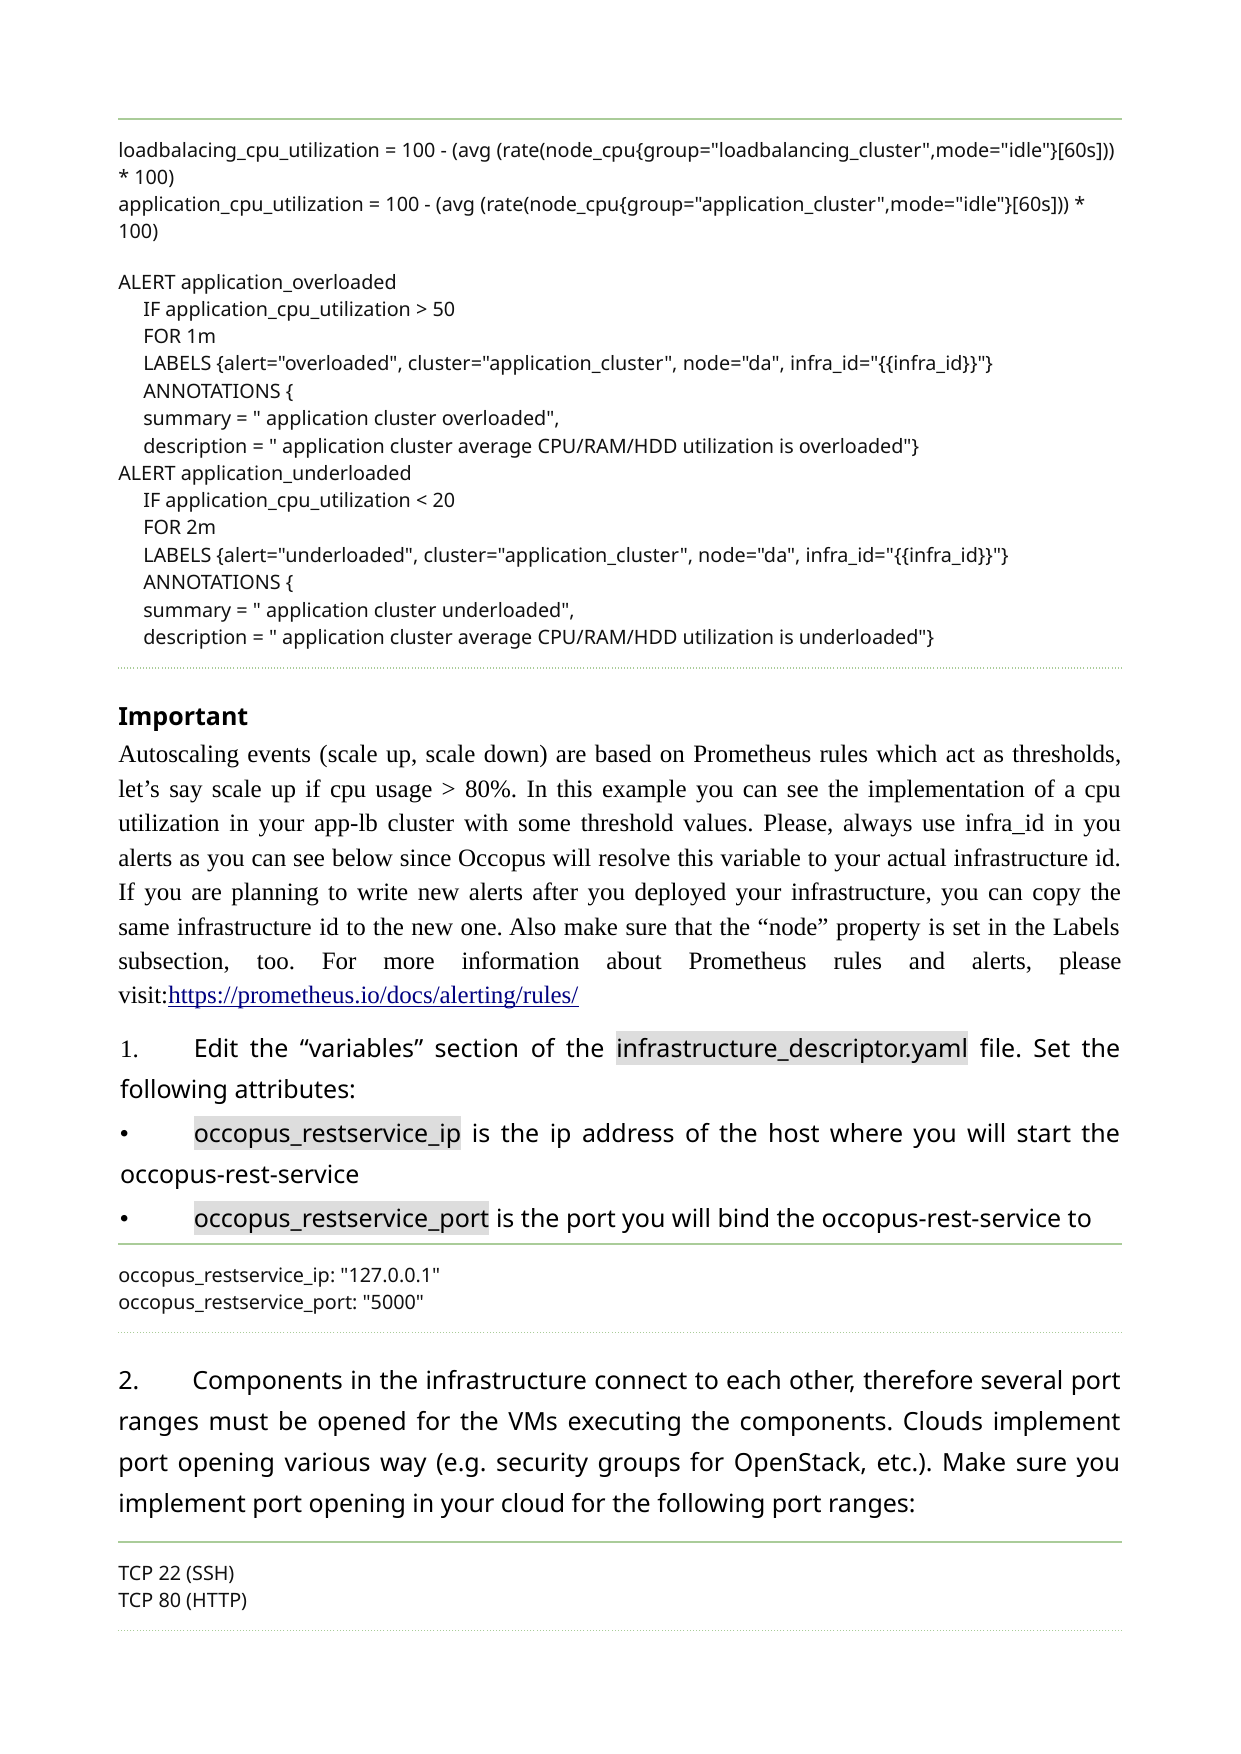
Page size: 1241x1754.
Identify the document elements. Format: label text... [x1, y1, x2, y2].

text FOR 1m [118, 322, 1122, 350]
text TCP 22 (SSH) [118, 1543, 1122, 1568]
text ALERT application_underloaded [118, 459, 1122, 486]
text Important [118, 698, 1122, 732]
text LABELS {alert="underloaded", cluster="application_cluster", node="da", infra_id="{{infra_id}}"} [118, 541, 1122, 568]
text description = " application cluster average CPU/RAM/HDD utilization is overloaded"} [118, 432, 1122, 459]
text application_cpu_utilization = 100 - (avg (rate(node_cpu{group="application_cluster",mode="idle"}[60s])) * 100) [118, 190, 1122, 244]
text loadbalacing_cpu_utilization = 100 - (avg (rate(node_cpu{group="loadbalancing_cluster",mode="idle"}[60s])) * 100) [118, 120, 1122, 190]
text description = " application cluster average CPU/RAM/HDD utilization is underloaded"} [118, 605, 1122, 669]
text FOR 2m [118, 514, 1122, 541]
list occopus_restservice_port is the port you will bind the occopus-rest-service to [120, 1201, 1121, 1235]
text LABELS {alert="overloaded", cluster="application_cluster", node="da", infra_id="{{infra_id}}"} [118, 350, 1122, 377]
list Components in the infrastructure connect to each other, therefore several port ranges must be opened for the VMs executing the components. Clouds implement port opening various way (e.g. security groups for OpenStack, etc.). Make sure you implement port opening in your cloud for the following port ranges: [118, 1363, 1122, 1519]
list Edit the “variables” section of the infrastructure_descriptor.yaml file. Set the following attributes: [120, 1031, 1121, 1106]
text TCP 80 (HTTP) [118, 1568, 1122, 1631]
text Autoscaling events (scale up, scale down) are based on Prometheus rules which act as thresholds, let’s say scale up if cpu usage > 80%. In this example you can see the implementation of a cpu utilization in your app-lb cluster with some threshold values. Please, always use infra_id in you alerts as you can see below since Occopus will resolve this variable to your actual infrastructure id. If you are planning to write new alerts after you deployed your infrastructure, you can copy the same infrastructure id to the new one. Also make sure that the “node” property is set in the Labels subsection, too. For more information about Prometheus rules and alerts, please visit:https://prometheus.io/docs/alerting/rules/ [118, 739, 1122, 1009]
text IF application_cpu_utilization > 50 [118, 295, 1122, 322]
text ANNOTATIONS { [118, 377, 1122, 404]
text occopus_restservice_port: "5000" [118, 1270, 1122, 1333]
text ALERT application_overloaded [118, 268, 1122, 295]
text occopus_restservice_ip: "127.0.0.1" [118, 1245, 1122, 1270]
text IF application_cpu_utilization < 20 [118, 486, 1122, 514]
text summary = " application cluster underloaded", [118, 596, 1122, 605]
text ANNOTATIONS { [118, 568, 1122, 596]
list occopus_restservice_ip is the ip address of the host where you will start the occopus-rest-service [120, 1116, 1121, 1191]
text summary = " application cluster overloaded", [118, 404, 1122, 432]
